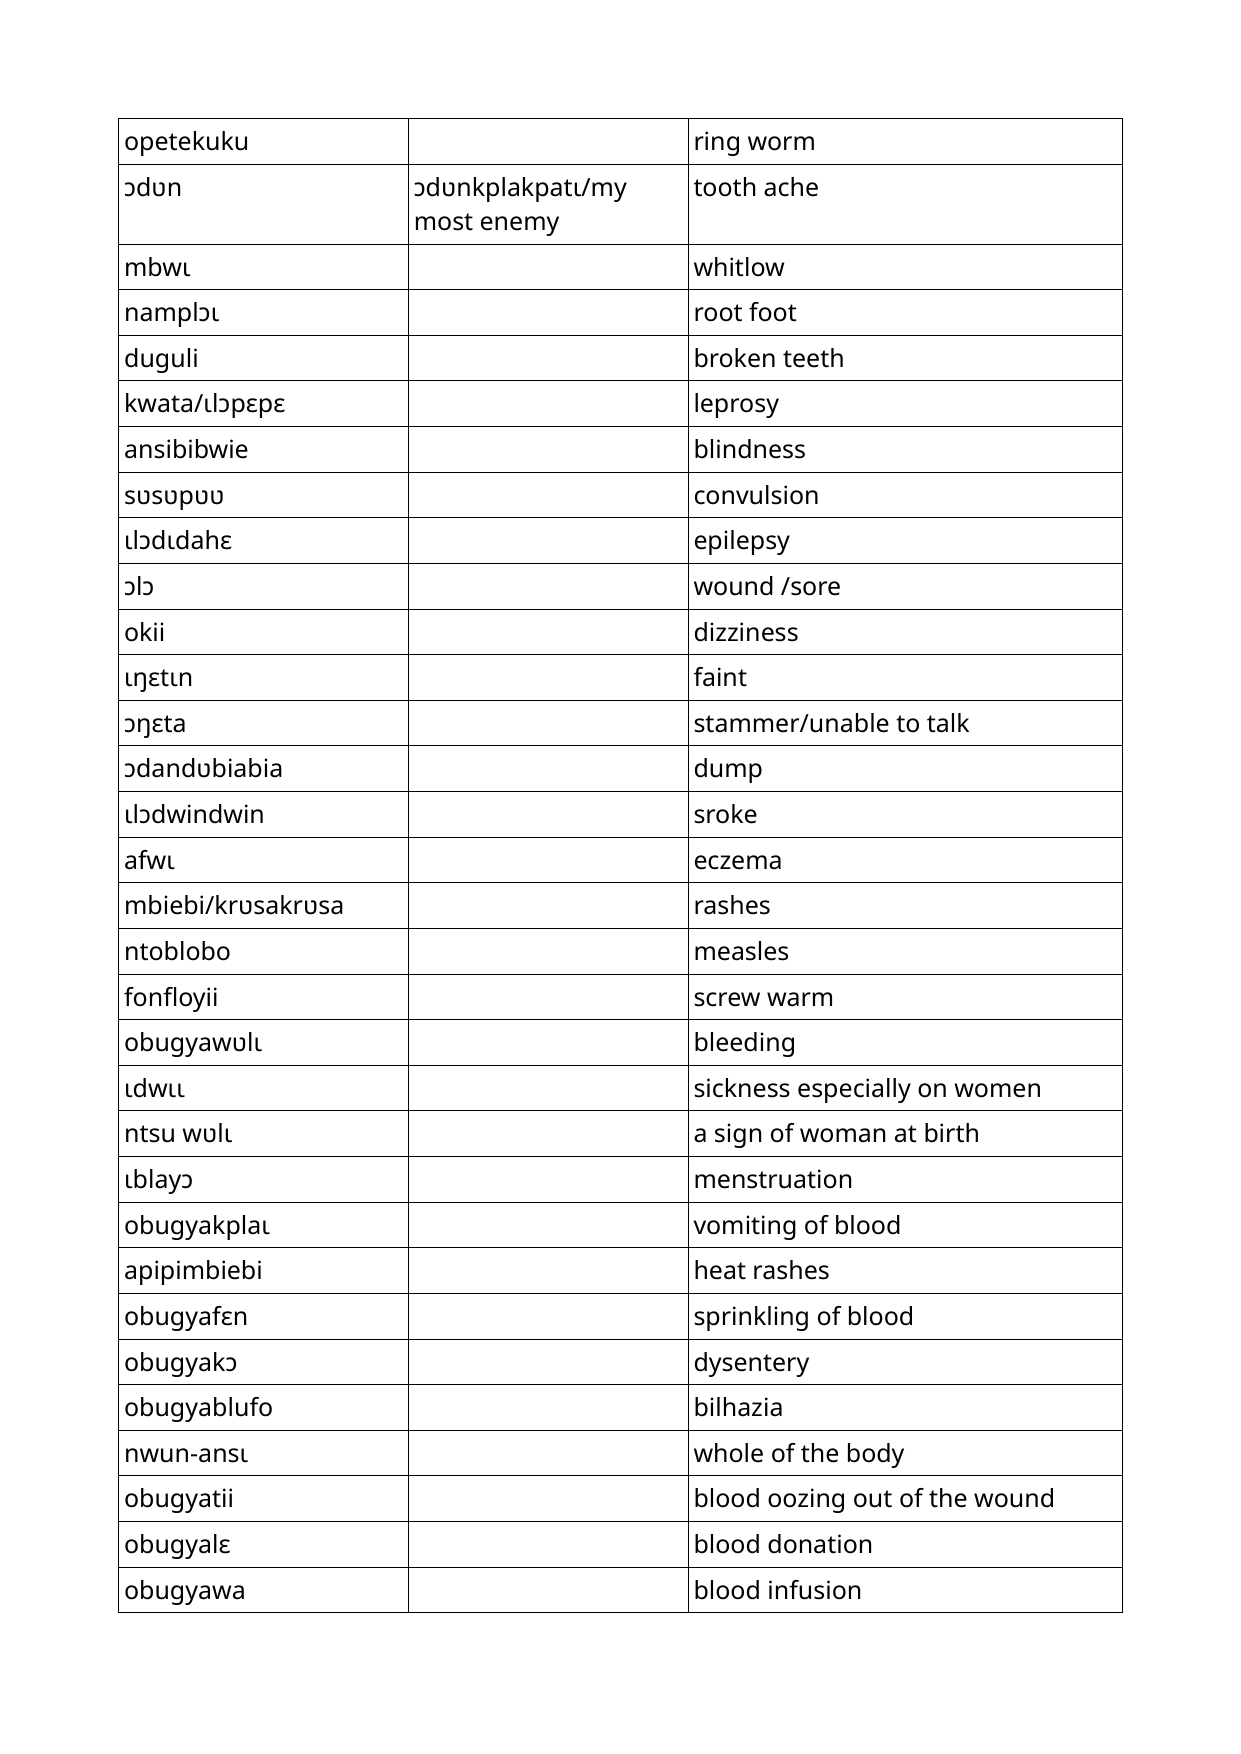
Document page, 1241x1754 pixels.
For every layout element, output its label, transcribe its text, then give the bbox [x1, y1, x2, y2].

table_cell [409, 1066, 688, 1110]
table_cell obugyakplaɩ [119, 1203, 408, 1247]
table_cell [409, 1568, 688, 1612]
table_cell bilhazia [689, 1385, 1122, 1430]
table_cell [409, 1157, 688, 1202]
table_cell dysentery [689, 1340, 1122, 1384]
table_cell whitlow [689, 245, 1122, 289]
table_cell [409, 1385, 688, 1430]
table_cell [409, 655, 688, 700]
table_cell [409, 1248, 688, 1293]
table_cell [409, 610, 688, 654]
table_cell rashes [689, 883, 1122, 928]
table_cell vomiting of blood [689, 1203, 1122, 1247]
table_cell stammer/unable to talk [689, 701, 1122, 745]
table_cell sickness especially on women [689, 1066, 1122, 1110]
table_cell ɩlɔdɩdahɛ [119, 518, 408, 563]
table_cell obugyawʋlɩ [119, 1020, 408, 1065]
table_cell [409, 290, 688, 335]
table_cell ɩlɔdwindwin [119, 792, 408, 837]
table_cell root foot [689, 290, 1122, 335]
table_cell menstruation [689, 1157, 1122, 1202]
table_cell [409, 1294, 688, 1338]
table_cell ɔdʋn [119, 165, 408, 243]
table_cell blindness [689, 427, 1122, 472]
table_cell bleeding [689, 1020, 1122, 1065]
table_cell [409, 883, 688, 928]
table_cell fonfloyii [119, 975, 408, 1019]
table_cell [409, 564, 688, 608]
table_cell sʋsʋpʋʋ [119, 473, 408, 517]
table_cell [409, 975, 688, 1019]
table_cell [409, 1020, 688, 1065]
table_cell ring worm [689, 119, 1122, 164]
table_cell convulsion [689, 473, 1122, 517]
table_cell blood oozing out of the wound [689, 1476, 1122, 1521]
table_cell ɔdandʋbiabia [119, 746, 408, 791]
table_cell namplɔɩ [119, 290, 408, 335]
table_cell blood infusion [689, 1568, 1122, 1612]
table_cell ntoblobo [119, 929, 408, 973]
table_cell blood donation [689, 1522, 1122, 1567]
table_cell [409, 1111, 688, 1156]
table_cell ɩŋɛtɩn [119, 655, 408, 700]
table_cell ansibibwie [119, 427, 408, 472]
table_cell obugyatii [119, 1476, 408, 1521]
table_cell broken teeth [689, 336, 1122, 380]
table_cell heat rashes [689, 1248, 1122, 1293]
table_cell epilepsy [689, 518, 1122, 563]
table_cell opetekuku [119, 119, 408, 164]
table_cell afwɩ [119, 838, 408, 882]
table_cell wound /sore [689, 564, 1122, 608]
table_cell [409, 1431, 688, 1475]
table_cell faint [689, 655, 1122, 700]
table_cell ɔŋɛta [119, 701, 408, 745]
table_cell [409, 245, 688, 289]
table_cell ɔlɔ [119, 564, 408, 608]
table_cell [409, 746, 688, 791]
table_cell [409, 1203, 688, 1247]
table_cell obugyablufo [119, 1385, 408, 1430]
table_cell [409, 119, 688, 164]
table_cell obugyafɛn [119, 1294, 408, 1338]
table_cell obugyakɔ [119, 1340, 408, 1384]
table_cell sroke [689, 792, 1122, 837]
table_cell apipimbiebi [119, 1248, 408, 1293]
table_cell [409, 929, 688, 973]
table_cell [409, 518, 688, 563]
table_cell obugyalɛ [119, 1522, 408, 1567]
table_cell duguli [119, 336, 408, 380]
table_cell [409, 336, 688, 380]
table_cell sprinkling of blood [689, 1294, 1122, 1338]
table_cell tooth ache [689, 165, 1122, 243]
table_cell a sign of woman at birth [689, 1111, 1122, 1156]
table_cell kwata/ɩlɔpɛpɛ [119, 381, 408, 426]
table_cell ntsu wʋlɩ [119, 1111, 408, 1156]
table_cell [409, 427, 688, 472]
table_cell ɔdʋnkplakpatɩ/my most enemy [409, 165, 688, 243]
table_cell obugyawa [119, 1568, 408, 1612]
table_cell [409, 792, 688, 837]
table_cell [409, 1522, 688, 1567]
table_cell [409, 701, 688, 745]
table_cell leprosy [689, 381, 1122, 426]
table_cell [409, 1476, 688, 1521]
table_cell ɩdwɩɩ [119, 1066, 408, 1110]
table_cell whole of the body [689, 1431, 1122, 1475]
table_cell eczema [689, 838, 1122, 882]
table_cell okii [119, 610, 408, 654]
table_cell dump [689, 746, 1122, 791]
table_cell [409, 1340, 688, 1384]
table_cell dizziness [689, 610, 1122, 654]
table_cell mbiebi/krʋsakrʋsa [119, 883, 408, 928]
table_cell [409, 473, 688, 517]
table_cell [409, 381, 688, 426]
table_cell mbwɩ [119, 245, 408, 289]
table_cell [409, 838, 688, 882]
table_cell measles [689, 929, 1122, 973]
table_cell screw warm [689, 975, 1122, 1019]
table_cell nwun-ansɩ [119, 1431, 408, 1475]
table_cell ɩblayɔ [119, 1157, 408, 1202]
